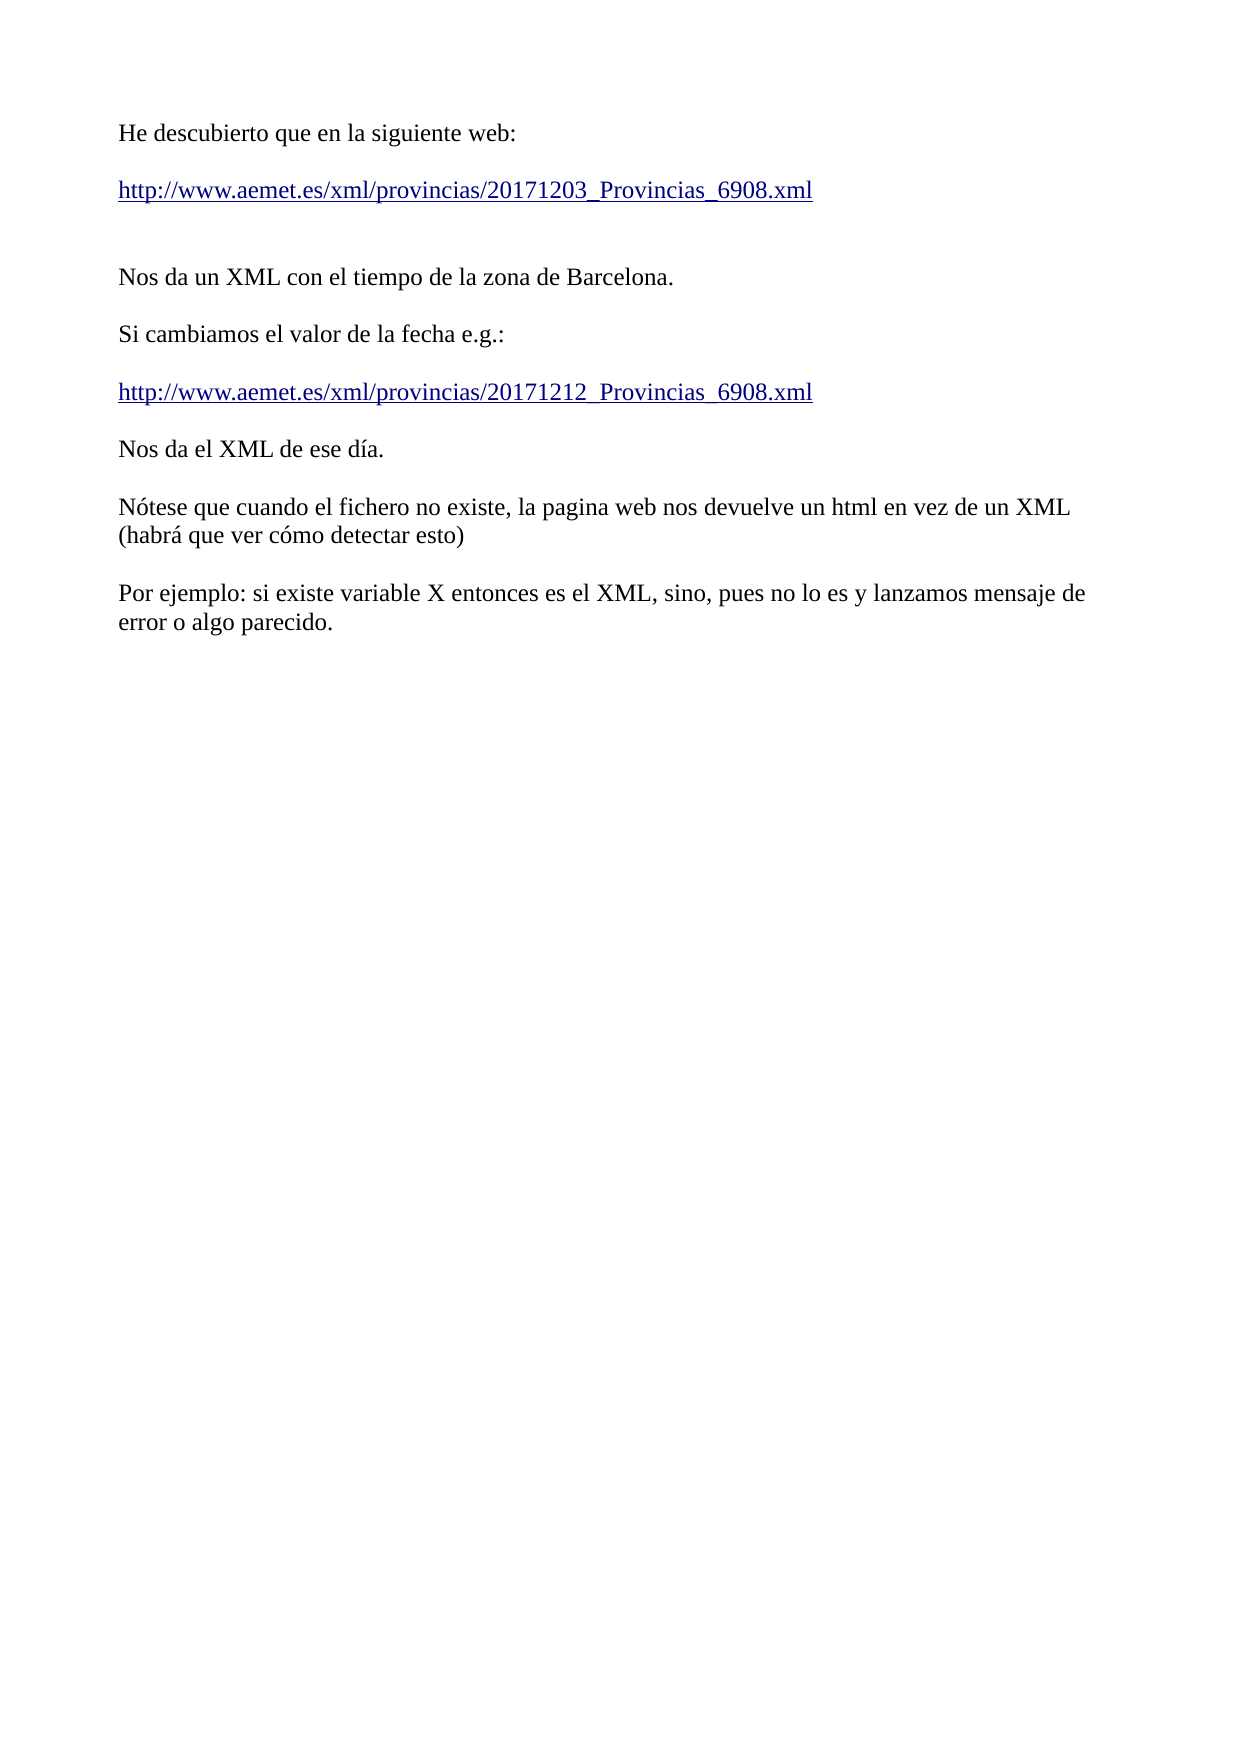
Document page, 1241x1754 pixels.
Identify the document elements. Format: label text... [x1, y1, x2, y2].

text He descubierto que en la siguiente web: [118, 118, 1122, 147]
text Nótese que cuando el fichero no existe, la pagina web nos devuelve un html en vez de un XML (habrá que ver cómo detectar esto) [118, 492, 1122, 549]
text http://www.aemet.es/xml/provincias/20171212_Provincias_6908.xml [118, 377, 1122, 406]
text Nos da el XML de ese día. [118, 434, 1122, 463]
text Por ejemplo: si existe variable X entonces es el XML, sino, pues no lo es y lanzamos mensaje de error o algo parecido. [118, 578, 1122, 636]
text Si cambiamos el valor de la fecha e.g.: [118, 319, 1122, 348]
text Nos da un XML con el tiempo de la zona de Barcelona. [118, 262, 1122, 291]
text http://www.aemet.es/xml/provincias/20171203_Provincias_6908.xml [118, 176, 1122, 204]
